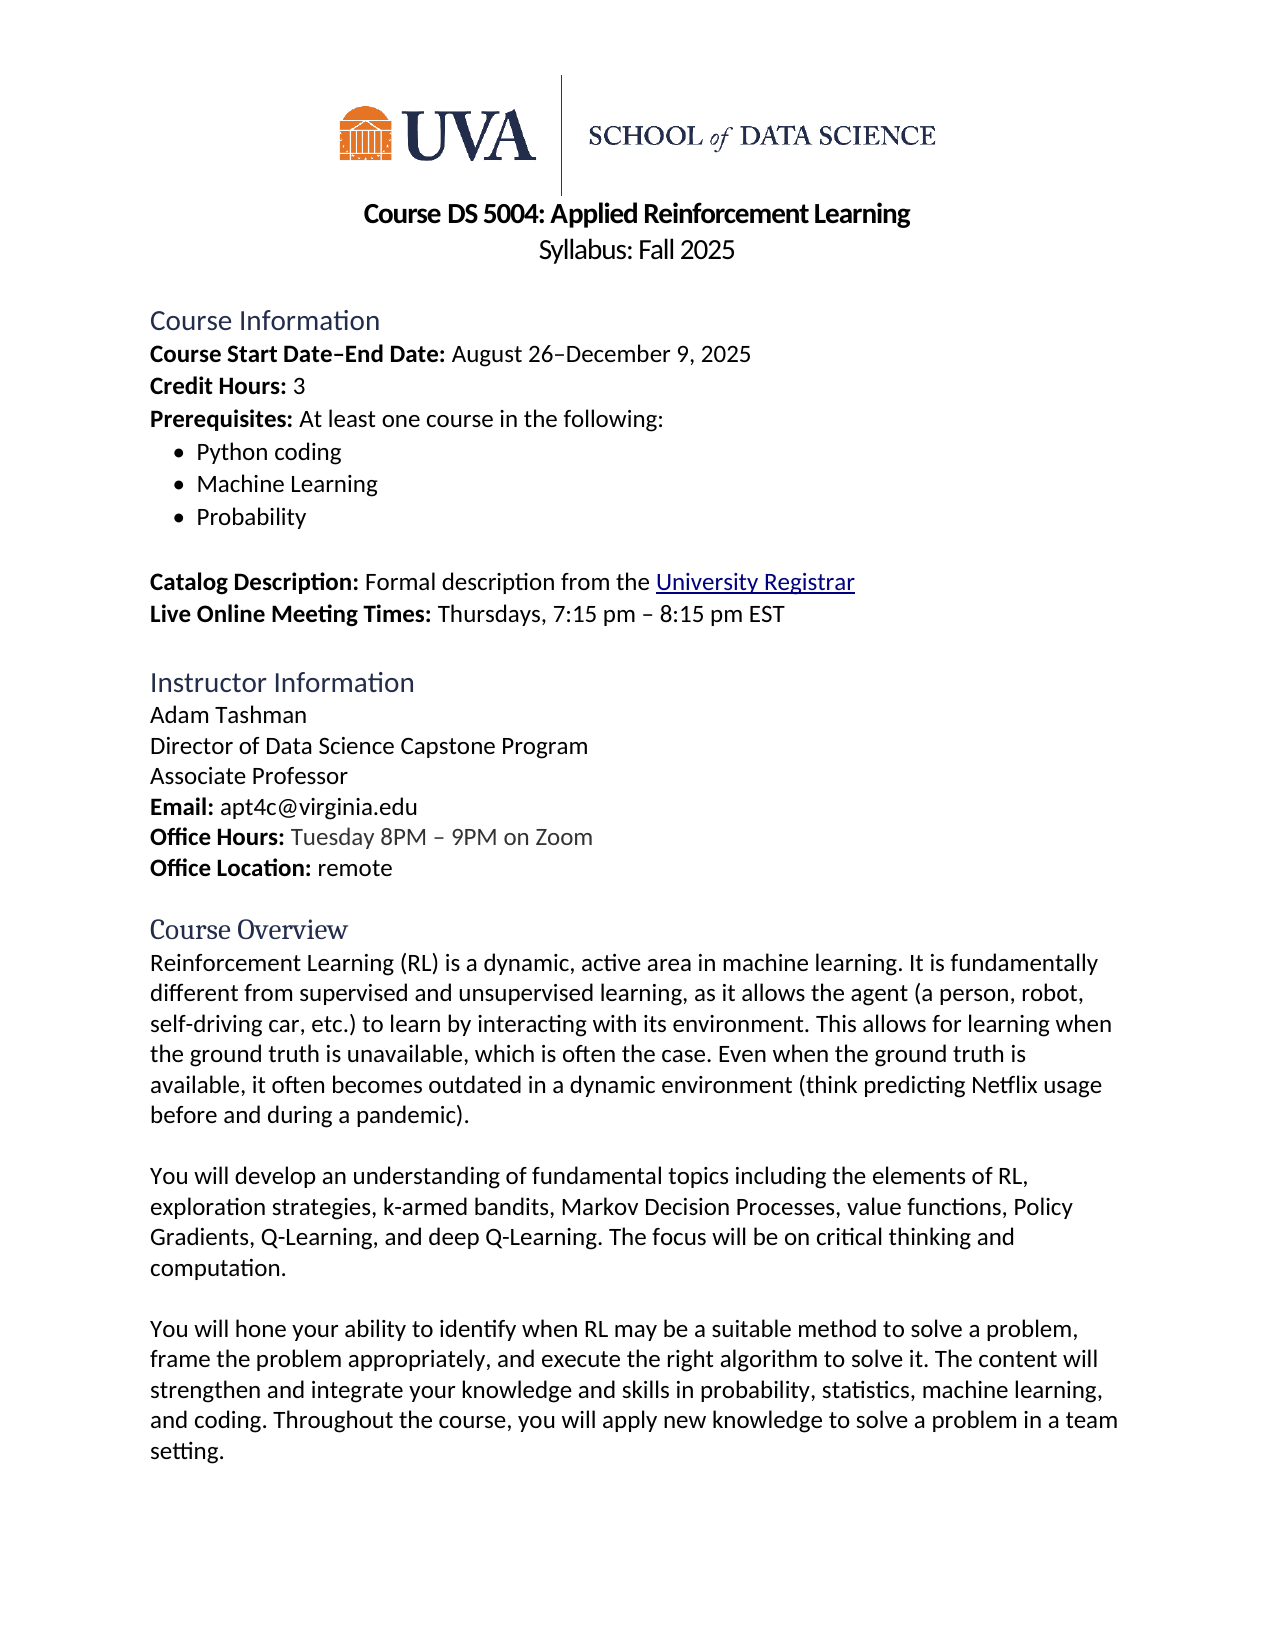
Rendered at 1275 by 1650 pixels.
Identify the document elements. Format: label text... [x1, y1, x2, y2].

text Prerequisites: At least one course in the following: • Python coding [150, 403, 1125, 466]
subtitle Course Information [150, 302, 1125, 338]
text You will hone your ability to identify when RL may be a suitable method to solve a problem, frame the problem appropriately, and execute the right algorithm to solve it. The content will strengthen and integrate your knowledge and skills in probability, statistics, machine learning, and coding. Throughout the course, you will apply new knowledge to solve a problem in a team setting. [150, 1313, 1125, 1466]
picture [339, 75, 936, 196]
title Course DS 5004: Applied Reinforcement Learning [150, 195, 1125, 231]
subtitle Instructor Information [150, 664, 1125, 699]
text • Machine Learning [150, 468, 1125, 499]
text You will develop an understanding of fundamental topics including the elements of RL, exploration strategies, k-armed bandits, Markov Decision Processes, value functions, Policy Gradients, Q-Learning, and deep Q-Learning. The focus will be on critical thinking and computation. [150, 1160, 1125, 1282]
text • Probability [150, 501, 1125, 564]
text Course Overview [150, 883, 1125, 947]
text Live Online Meeting Times: Thursdays, 7:15 pm – 8:15 pm EST [150, 599, 1125, 662]
text Office Location: remote [150, 852, 1125, 883]
text Course Start Date–End Date: August 26–December 9, 2025 [150, 338, 1125, 368]
title Syllabus: Fall 2025 [150, 231, 1125, 267]
text Credit Hours: 3 [150, 370, 1125, 401]
text Reinforcement Learning (RL) is a dynamic, active area in machine learning. It is fundamentally different from supervised and unsupervised learning, as it allows the agent (a person, robot, self-driving car, etc.) to learn by interacting with its environment. This allows for learning when the ground truth is unavailable, which is often the case. Even when the ground truth is available, it often becomes outdated in a dynamic environment (think predicting Netflix usage before and during a pandemic). [150, 947, 1125, 1130]
text Adam Tashman Director of Data Science Capstone Program Associate Professor [150, 699, 1125, 791]
text Office Hours: Tuesday 8PM – 9PM on Zoom [150, 822, 1125, 852]
text Catalog Description: Formal description from the University Registrar [150, 566, 1125, 597]
text Email: apt4c@virginia.edu [150, 791, 1125, 822]
